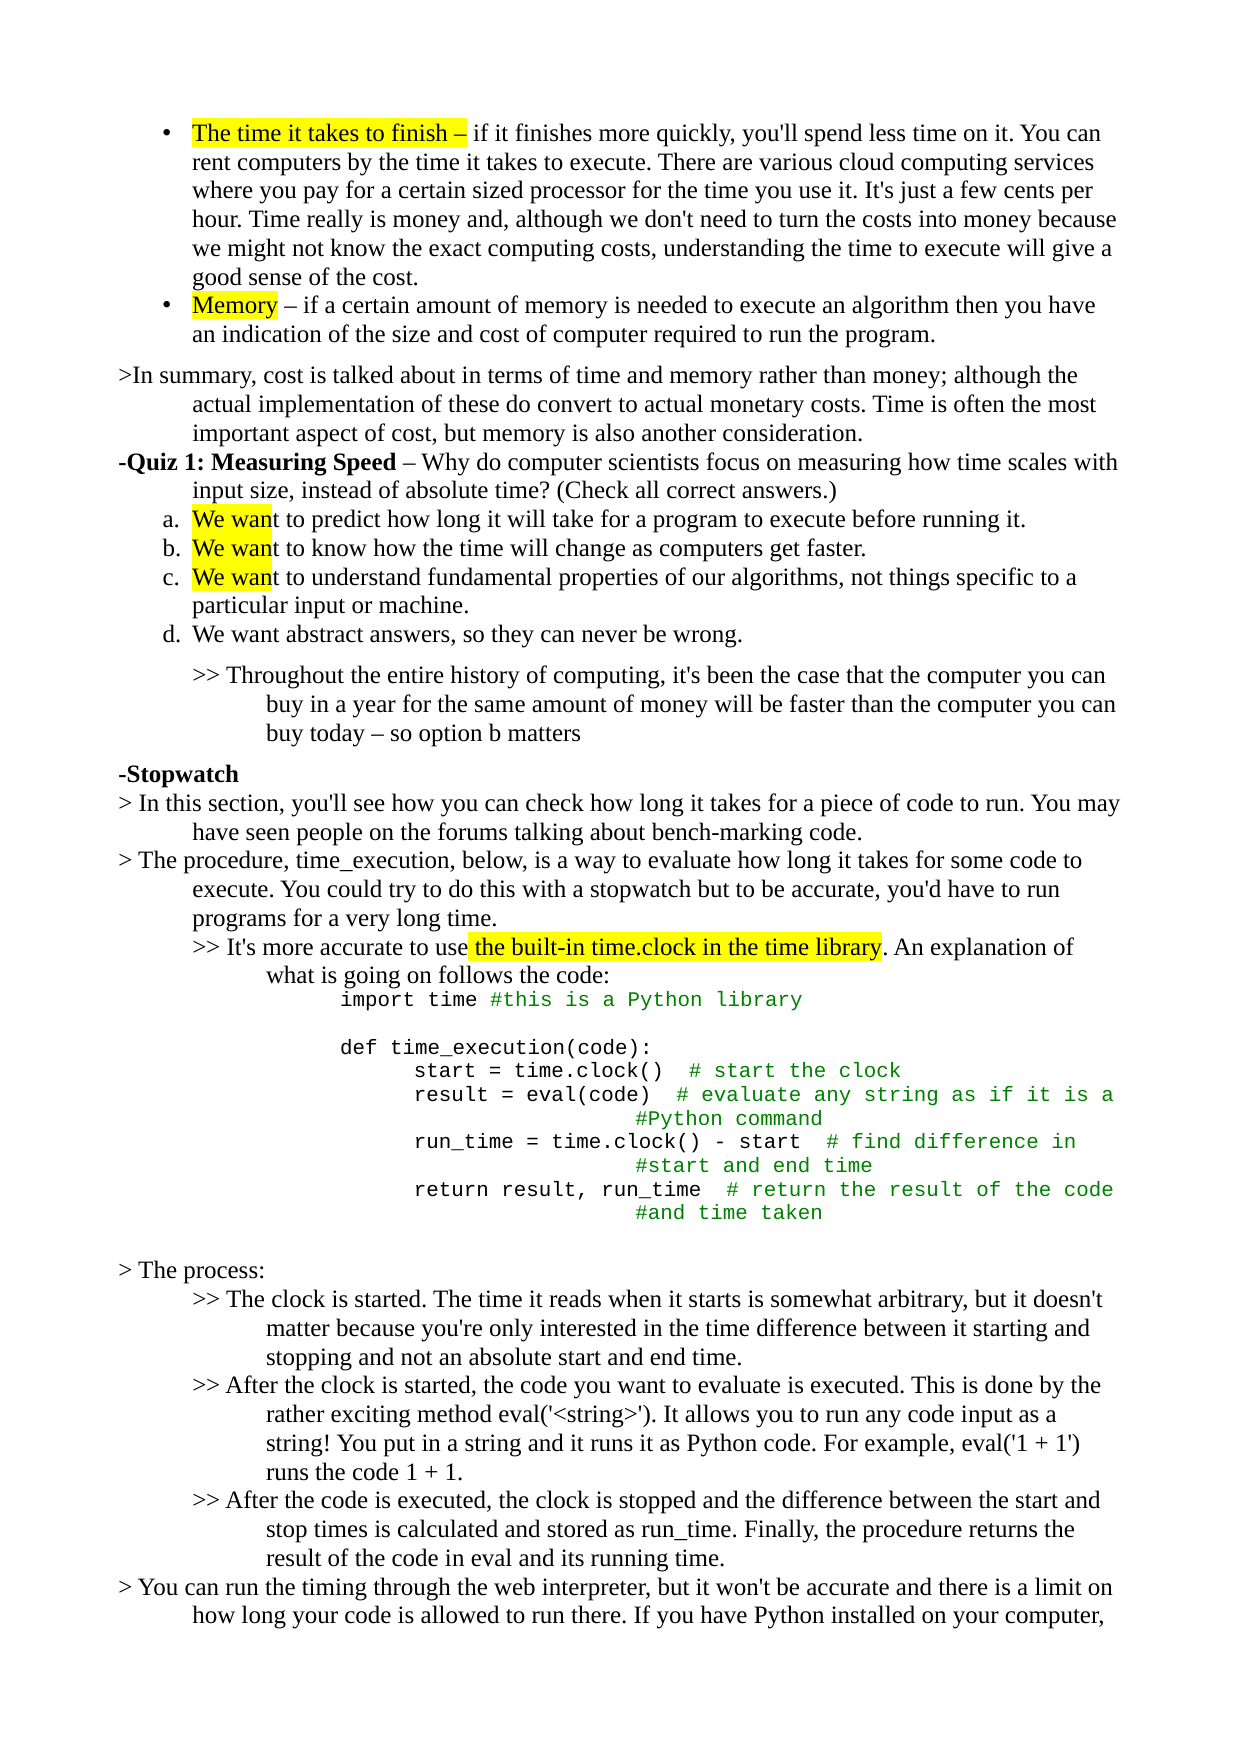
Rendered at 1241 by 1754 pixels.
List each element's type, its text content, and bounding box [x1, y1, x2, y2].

text >> It's more accurate to use the built-in time.clock in the time library. An explanation of what is going on follows the code: [118, 932, 1122, 989]
list We want abstract answers, so they can never be wrong. [162, 619, 1122, 648]
list Memory – if a certain amount of memory is needed to execute an algorithm then you have an indication of the size and cost of computer required to run the program. [162, 291, 1122, 348]
list We want to understand fundamental properties of our algorithms, not things specific to a particular input or machine. [162, 562, 1122, 619]
text import time #this is a Python library [118, 989, 1122, 1013]
text >In summary, cost is talked about in terms of time and memory rather than money; although the actual implementation of these do convert to actual monetary costs. Time is often the most important aspect of cost, but memory is also another consideration. [118, 361, 1122, 447]
text -Stopwatch [118, 759, 1122, 788]
text return result, run_time # return the result of the code #and time taken [118, 1178, 1122, 1226]
text def time_execution(code): [118, 1037, 1122, 1060]
text > You can run the timing through the web interpreter, but it won't be accurate and there is a limit on how long your code is allowed to run there. If you have Python installed on your computer, [118, 1572, 1122, 1629]
text > The process: [118, 1255, 1122, 1284]
text > The procedure, time_execution, below, is a way to evaluate how long it takes for some code to execute. You could try to do this with a stopwatch but to be accurate, you'd have to run programs for a very long time. [118, 846, 1122, 932]
text -Quiz 1: Measuring Speed – Why do computer scientists focus on measuring how time scales with input size, instead of absolute time? (Check all correct answers.) [118, 447, 1122, 504]
text >> After the code is executed, the clock is stopped and the difference between the start and stop times is calculated and stored as run_time. Finally, the procedure returns the result of the code in eval and its running time. [118, 1485, 1122, 1572]
list We want to predict how long it will take for a program to execute before running it. [162, 504, 1122, 533]
text > In this section, you'll see how you can check how long it takes for a piece of code to run. You may have seen people on the forums talking about bench-marking code. [118, 788, 1122, 846]
list We want to know how the time will change as computers get faster. [162, 533, 1122, 562]
list The time it takes to finish – if it finishes more quickly, you'll spend less time on it. You can rent computers by the time it takes to execute. There are various cloud computing services where you pay for a certain sized processor for the time you use it. It's just a few cents per hour. Time really is money and, although we don't need to turn the costs into money because we might not know the exact computing costs, understanding the time to execute will give a good sense of the cost. [162, 118, 1122, 291]
text start = time.clock() # start the clock [118, 1060, 1122, 1084]
text run_time = time.clock() - start # find difference in #start and end time [118, 1131, 1122, 1178]
text >> After the clock is started, the code you want to evaluate is executed. This is done by the rather exciting method eval('<string>'). It allows you to run any code input as a string! You put in a string and it runs it as Python code. For example, eval('1 + 1') runs the code 1 + 1. [118, 1370, 1122, 1485]
text >> The clock is started. The time it reads when it starts is somewhat arbitrary, but it doesn't matter because you're only interested in the time difference between it starting and stopping and not an absolute start and end time. [118, 1284, 1122, 1370]
text result = eval(code) # evaluate any string as if it is a #Python command [118, 1084, 1122, 1131]
text >> Throughout the entire history of computing, it's been the case that the computer you can buy in a year for the same amount of money will be faster than the computer you can buy today – so option b matters [118, 661, 1122, 747]
